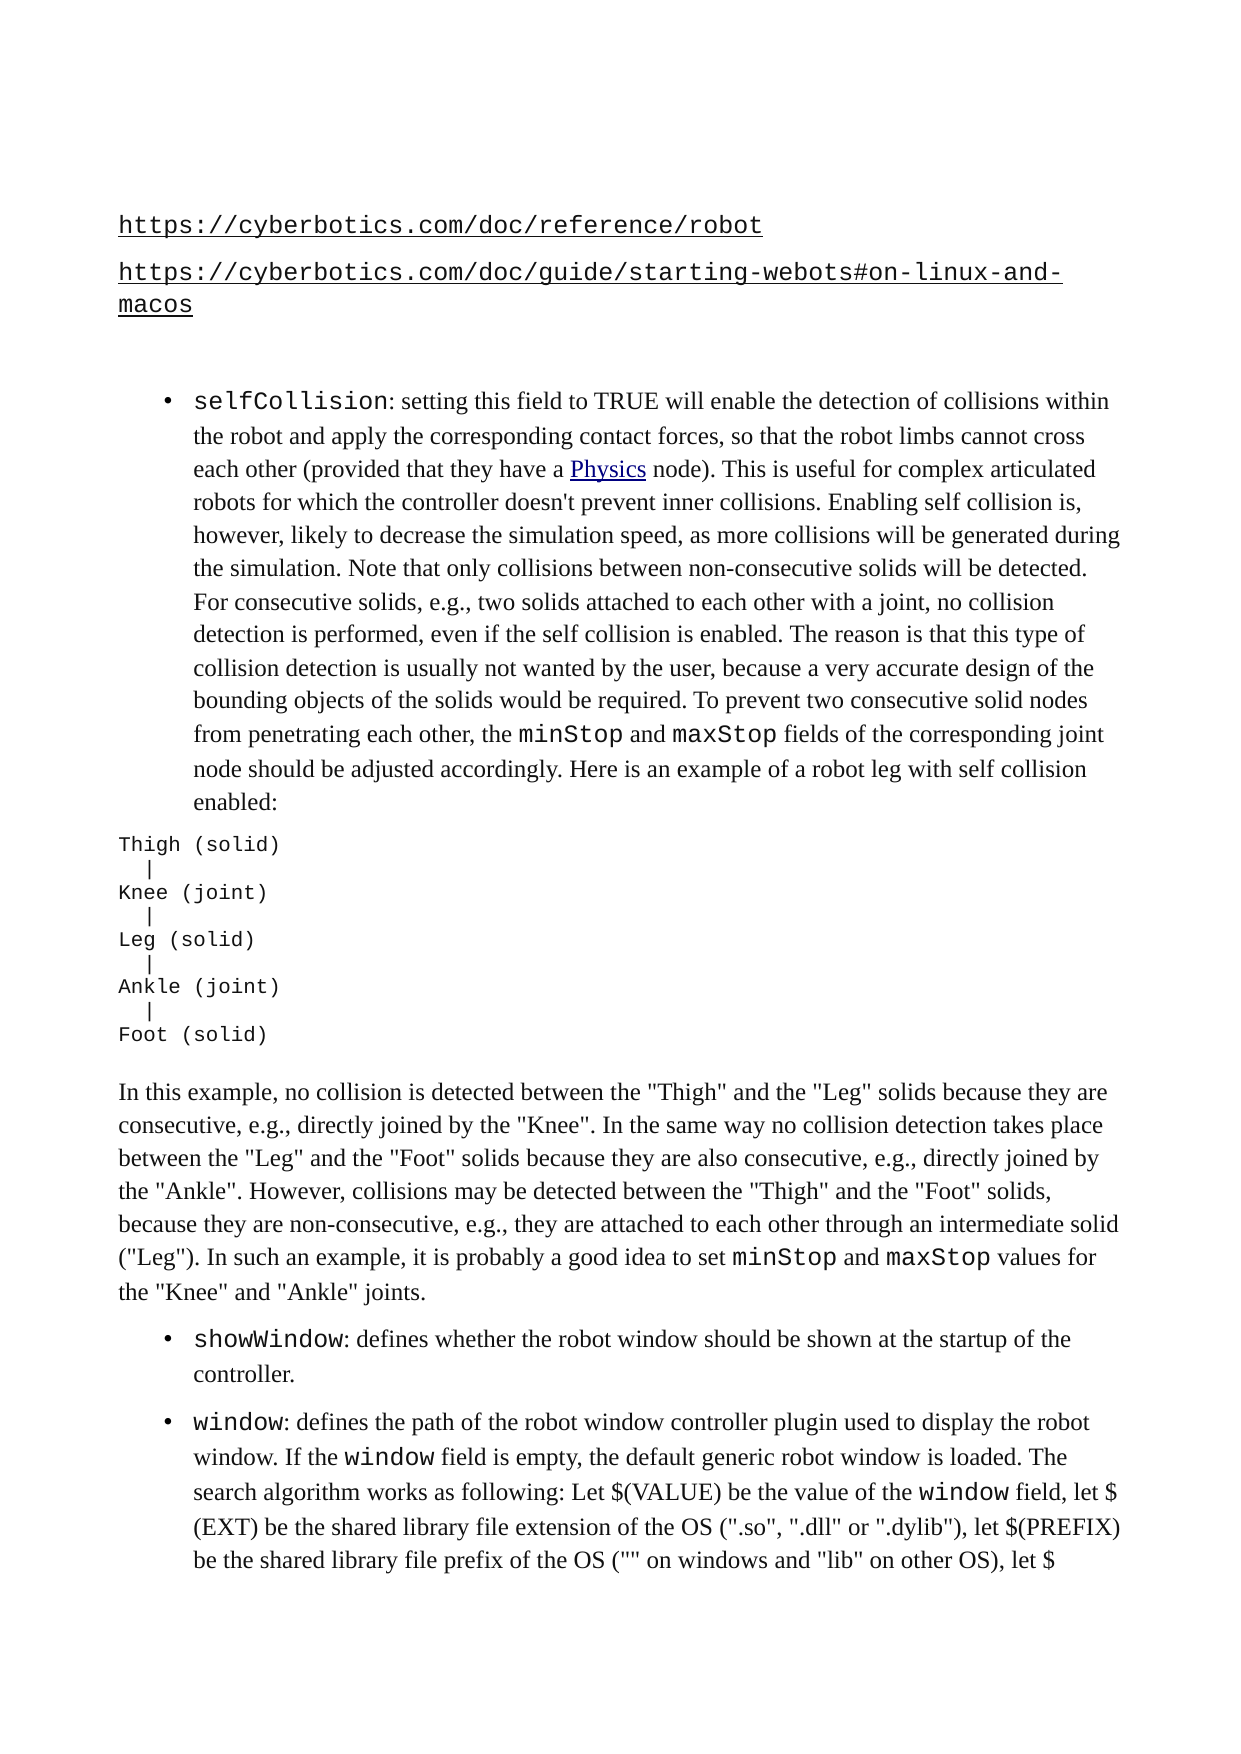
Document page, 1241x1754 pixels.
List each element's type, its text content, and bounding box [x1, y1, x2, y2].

text | [118, 858, 1122, 882]
text Ankle (joint) [118, 976, 1122, 1000]
list selfCollision: setting this field to TRUE will enable the detection of collisions within the robot and apply the corresponding contact forces, so that the robot limbs cannot cross each other (provided that they have a Physics node). This is useful for complex articulated robots for which the controller doesn't prevent inner collisions. Enabling self collision is, however, likely to decrease the simulation speed, as more collisions will be generated during the simulation. Note that only collisions between non-consecutive solids will be detected. For consecutive solids, e.g., two solids attached to each other with a joint, no collision detection is performed, even if the self collision is enabled. The reason is that this type of collision detection is usually not wanted by the user, because a very accurate design of the bounding objects of the solids would be required. To prevent two consecutive solid nodes from penetrating each other, the minStop and maxStop fields of the corresponding joint node should be adjusted accordingly. Here is an example of a robot leg with self collision enabled: [164, 386, 1122, 816]
text Thigh (solid) [118, 834, 1122, 858]
text https://cyberbotics.com/doc/guide/starting-webots#on-linux-and-macos [118, 259, 1122, 320]
text Knee (joint) [118, 882, 1122, 905]
list window: defines the path of the robot window controller plugin used to display the robot window. If the window field is empty, the default generic robot window is loaded. The search algorithm works as following: Let $(VALUE) be the value of the window field, let $(EXT) be the shared library file extension of the OS (".so", ".dll" or ".dylib"), let $(PREFIX) be the shared library file prefix of the OS ("" on windows and "lib" on other OS), let $ [164, 1407, 1122, 1574]
text https://cyberbotics.com/doc/reference/robot [118, 212, 1122, 241]
text Leg (solid) [118, 929, 1122, 953]
text | [118, 953, 1122, 976]
text In this example, no collision is detected between the "Thigh" and the "Leg" solids because they are consecutive, e.g., directly joined by the "Knee". In the same way no collision detection takes place between the "Leg" and the "Foot" solids because they are also consecutive, e.g., directly joined by the "Ankle". However, collisions may be detected between the "Thigh" and the "Foot" solids, because they are non-consecutive, e.g., they are attached to each other through an intermediate solid ("Leg"). In such an example, it is probably a good idea to set minStop and maxStop values for the "Knee" and "Ankle" joints. [118, 1077, 1122, 1306]
text | [118, 905, 1122, 929]
text Foot (solid) [118, 1023, 1122, 1047]
list showWindow: defines whether the robot window should be shown at the startup of the controller. [164, 1324, 1122, 1388]
text | [118, 1000, 1122, 1023]
